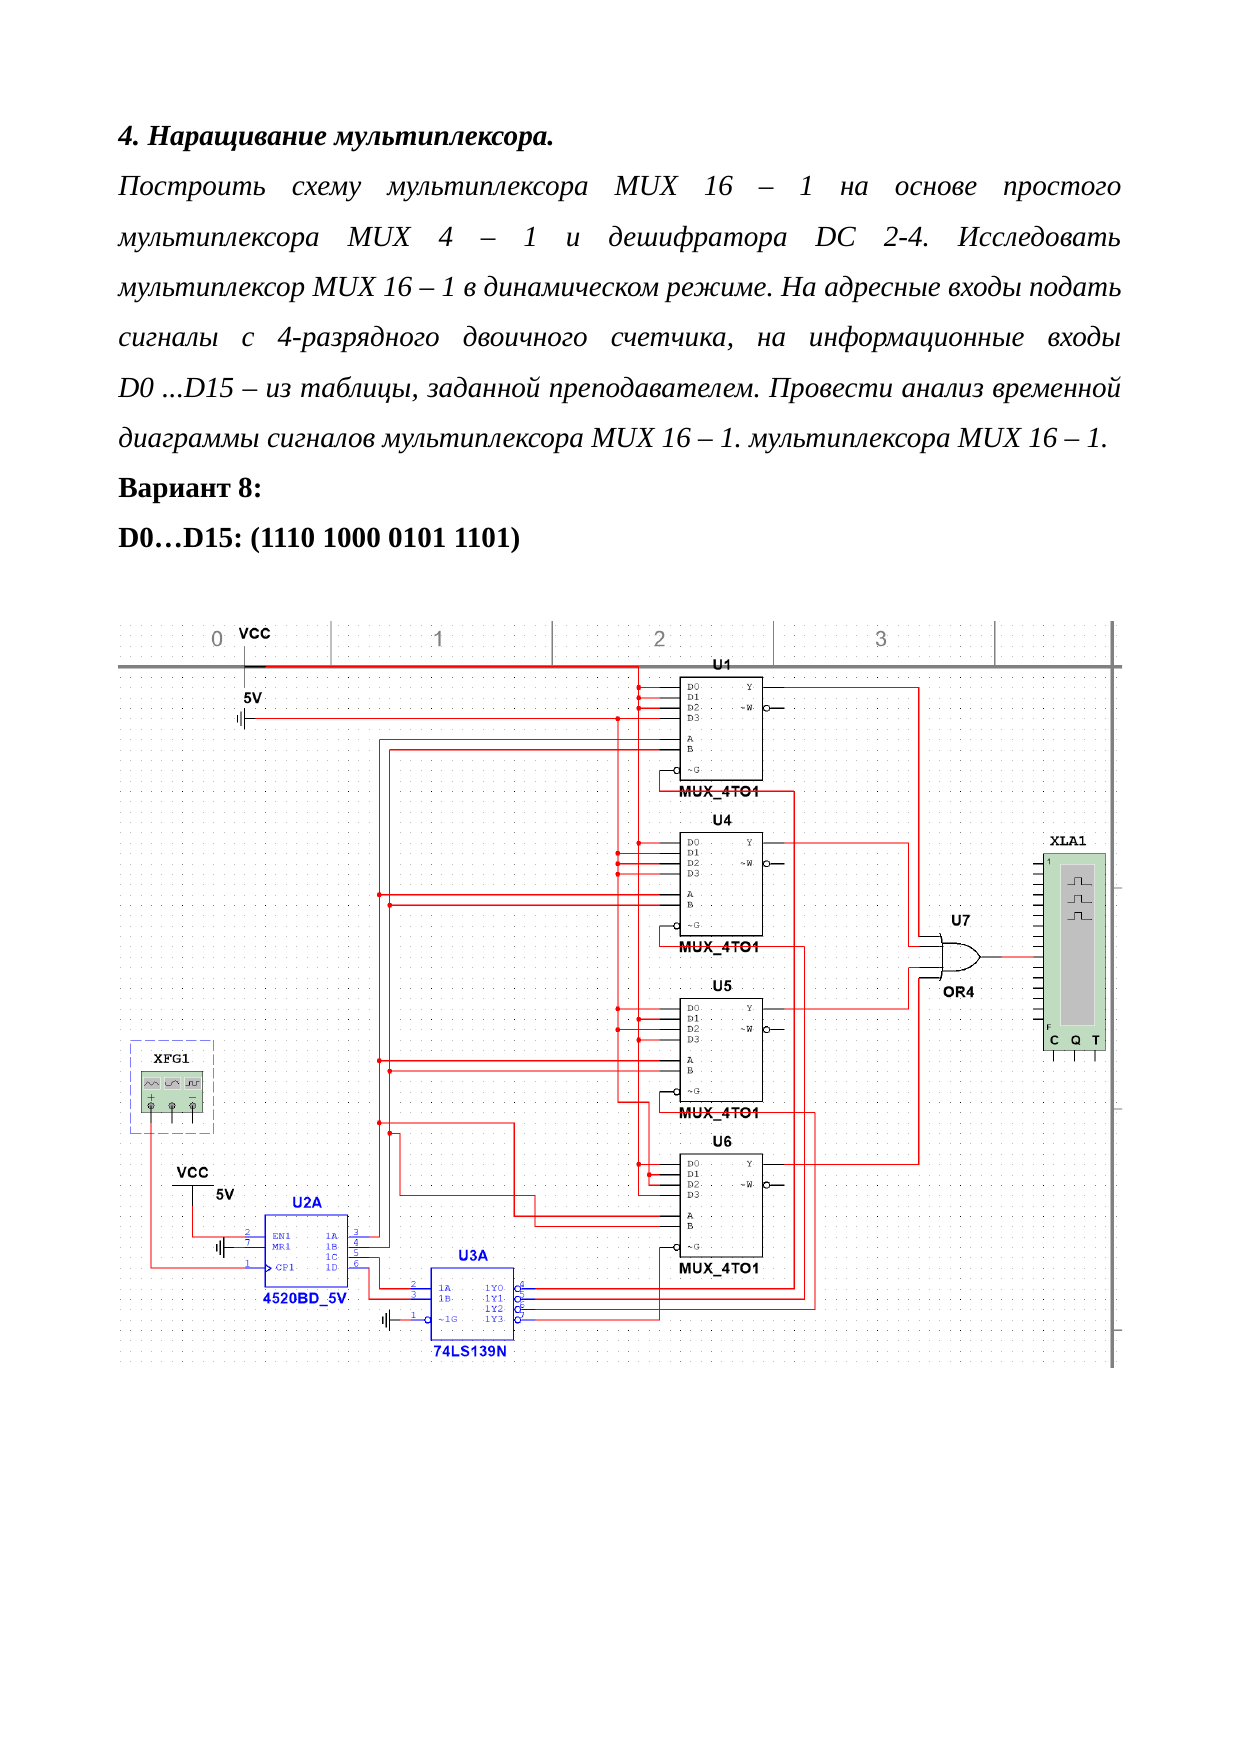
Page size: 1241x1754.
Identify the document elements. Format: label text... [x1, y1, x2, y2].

text 4. Наращивание мультиплексора. [118, 118, 1122, 152]
text Построить схему мультиплексора MUX 16 – 1 на основе простого мультиплексора MUX 4 – 1 и дешифратора DC 2-4. Исследовать мультиплексор MUX 16 – 1 в динамическом режиме. На адресные входы подать сигналы с 4-разрядного двоичного счетчика, на информационные входы D0 ...D15 – из таблицы, заданной преподавателем. Провести анализ временной диаграммы сигналов мультиплексора MUX 16 – 1. мультиплексора MUX 16 – 1. [118, 168, 1122, 453]
text Вариант 8: [118, 470, 1122, 504]
picture [118, 621, 1123, 1368]
text D0…D15: (1110 1000 0101 1101) [118, 521, 1122, 554]
